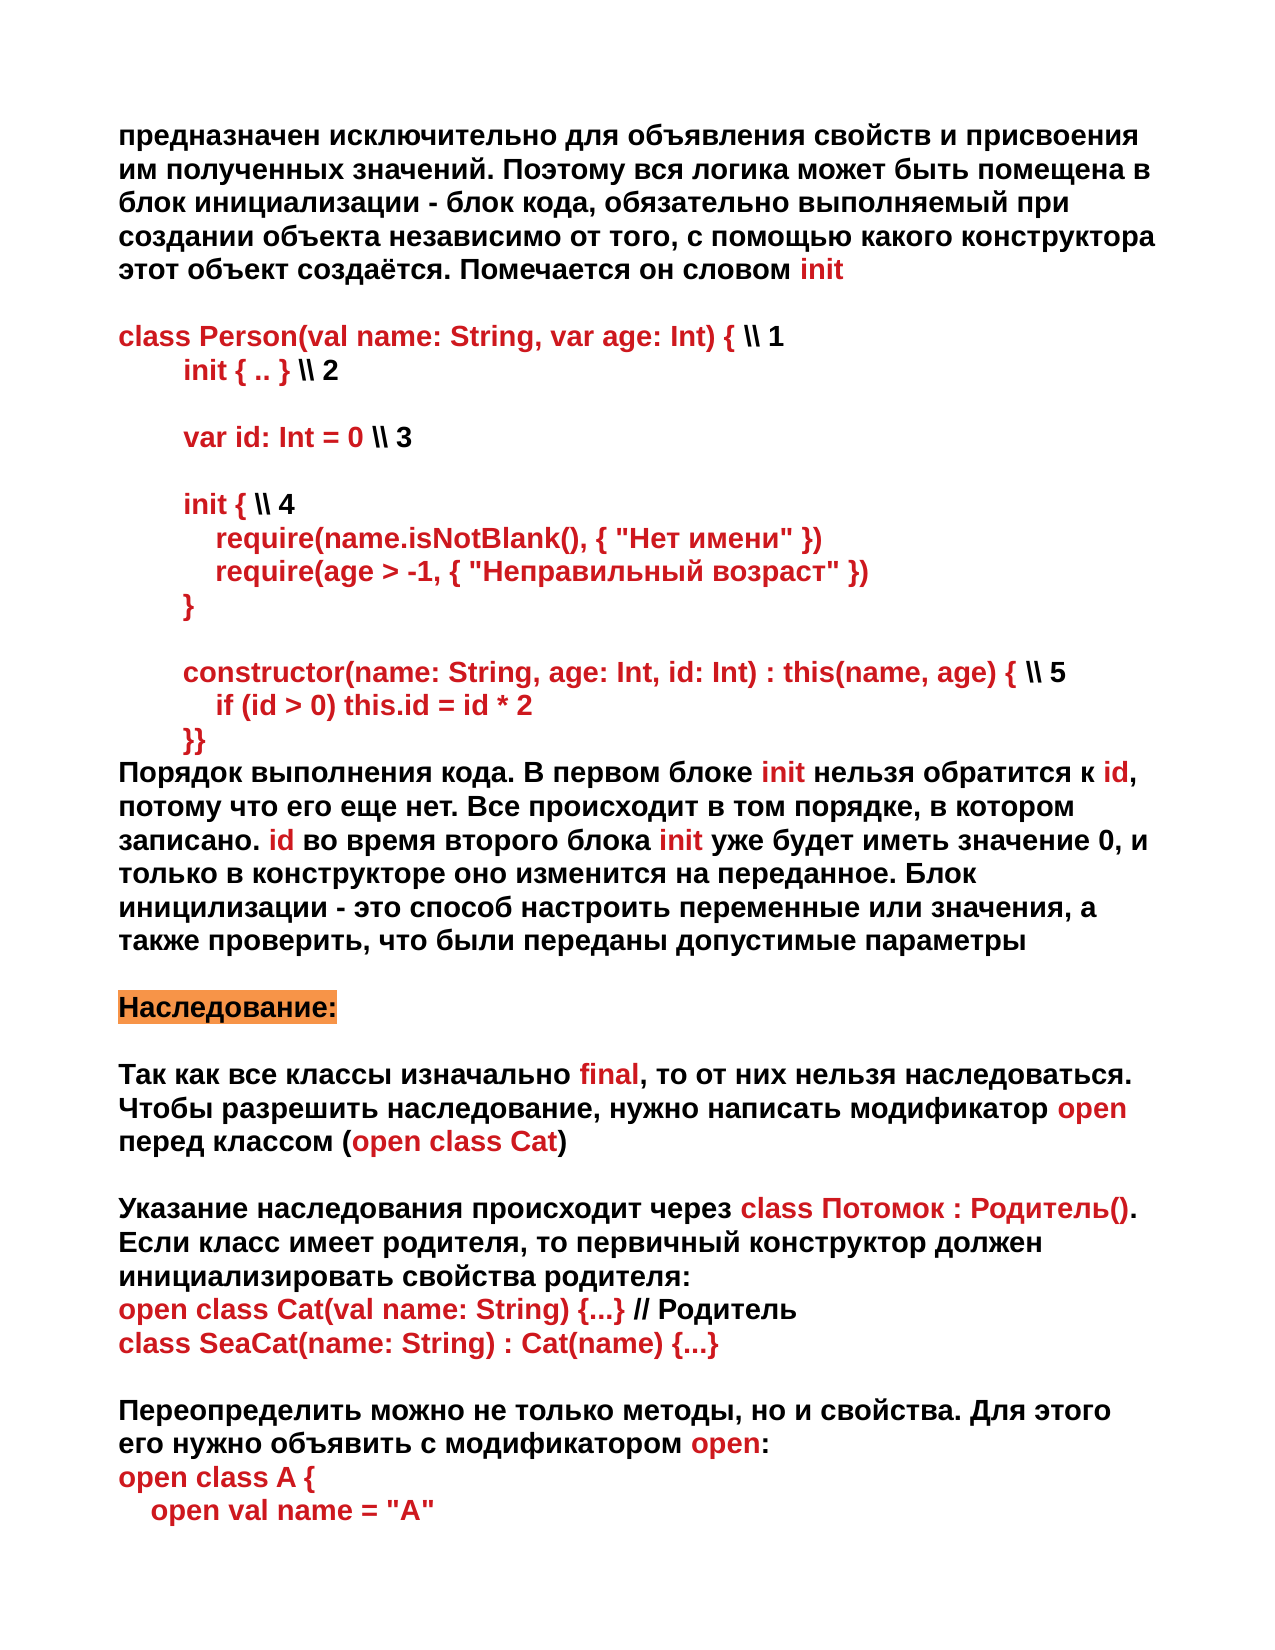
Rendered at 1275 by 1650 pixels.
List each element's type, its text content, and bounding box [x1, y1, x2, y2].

text open val name = "A" [118, 1493, 1157, 1527]
text Так как все классы изначально final, то от них нельзя наследоваться. Чтобы разрешить наследование, нужно написать модификатор open перед классом (open class Cat) [118, 1057, 1157, 1158]
text var id: Int = 0 \\ 3 [118, 420, 1157, 453]
text Указание наследования происходит через class Потомок : Родитель(). Если класс имеет родителя, то первичный конструктор должен инициализировать свойства родителя: [118, 1191, 1157, 1292]
text Переопределить можно не только методы, но и свойства. Для этого его нужно объявить с модификатором open: [118, 1393, 1157, 1460]
text init { .. } \\ 2 [118, 353, 1157, 386]
text Наследование: [118, 990, 1157, 1024]
text предназначен исключительно для объявления свойств и присвоения им полученных значений. Поэтому вся логика может быть помещена в блок инициализации - блок кода, обязательно выполняемый при создании объекта независимо от того, с помощью какого конструктора этот объект создаётся. Помечается он словом init [118, 118, 1157, 286]
text open class A { [118, 1460, 1157, 1493]
text open class Cat(val name: String) {...} // Родитель [118, 1292, 1157, 1326]
text constructor(name: String, age: Int, id: Int) : this(name, age) { \\ 5 [118, 655, 1157, 688]
text }} [118, 722, 1157, 755]
text require(name.isNotBlank(), { "Нет имени" }) [118, 521, 1157, 554]
text class Person(val name: String, var age: Int) { \\ 1 [118, 319, 1157, 353]
text class SeaCat(name: String) : Cat(name) {...} [118, 1326, 1157, 1359]
text if (id > 0) this.id = id * 2 [118, 688, 1157, 722]
text } [118, 588, 1157, 621]
text init { \\ 4 [118, 487, 1157, 521]
text require(age > -1, { "Неправильный возраст" }) [118, 554, 1157, 588]
text Порядок выполнения кода. В первом блоке init нельзя обратится к id, потому что его еще нет. Все происходит в том порядке, в котором записано. id во время второго блока init уже будет иметь значение 0, и только в конструкторе оно изменится на переданное. Блок иницилизации - это способ настроить переменные или значения, а также проверить, что были переданы допустимые параметры [118, 755, 1157, 957]
